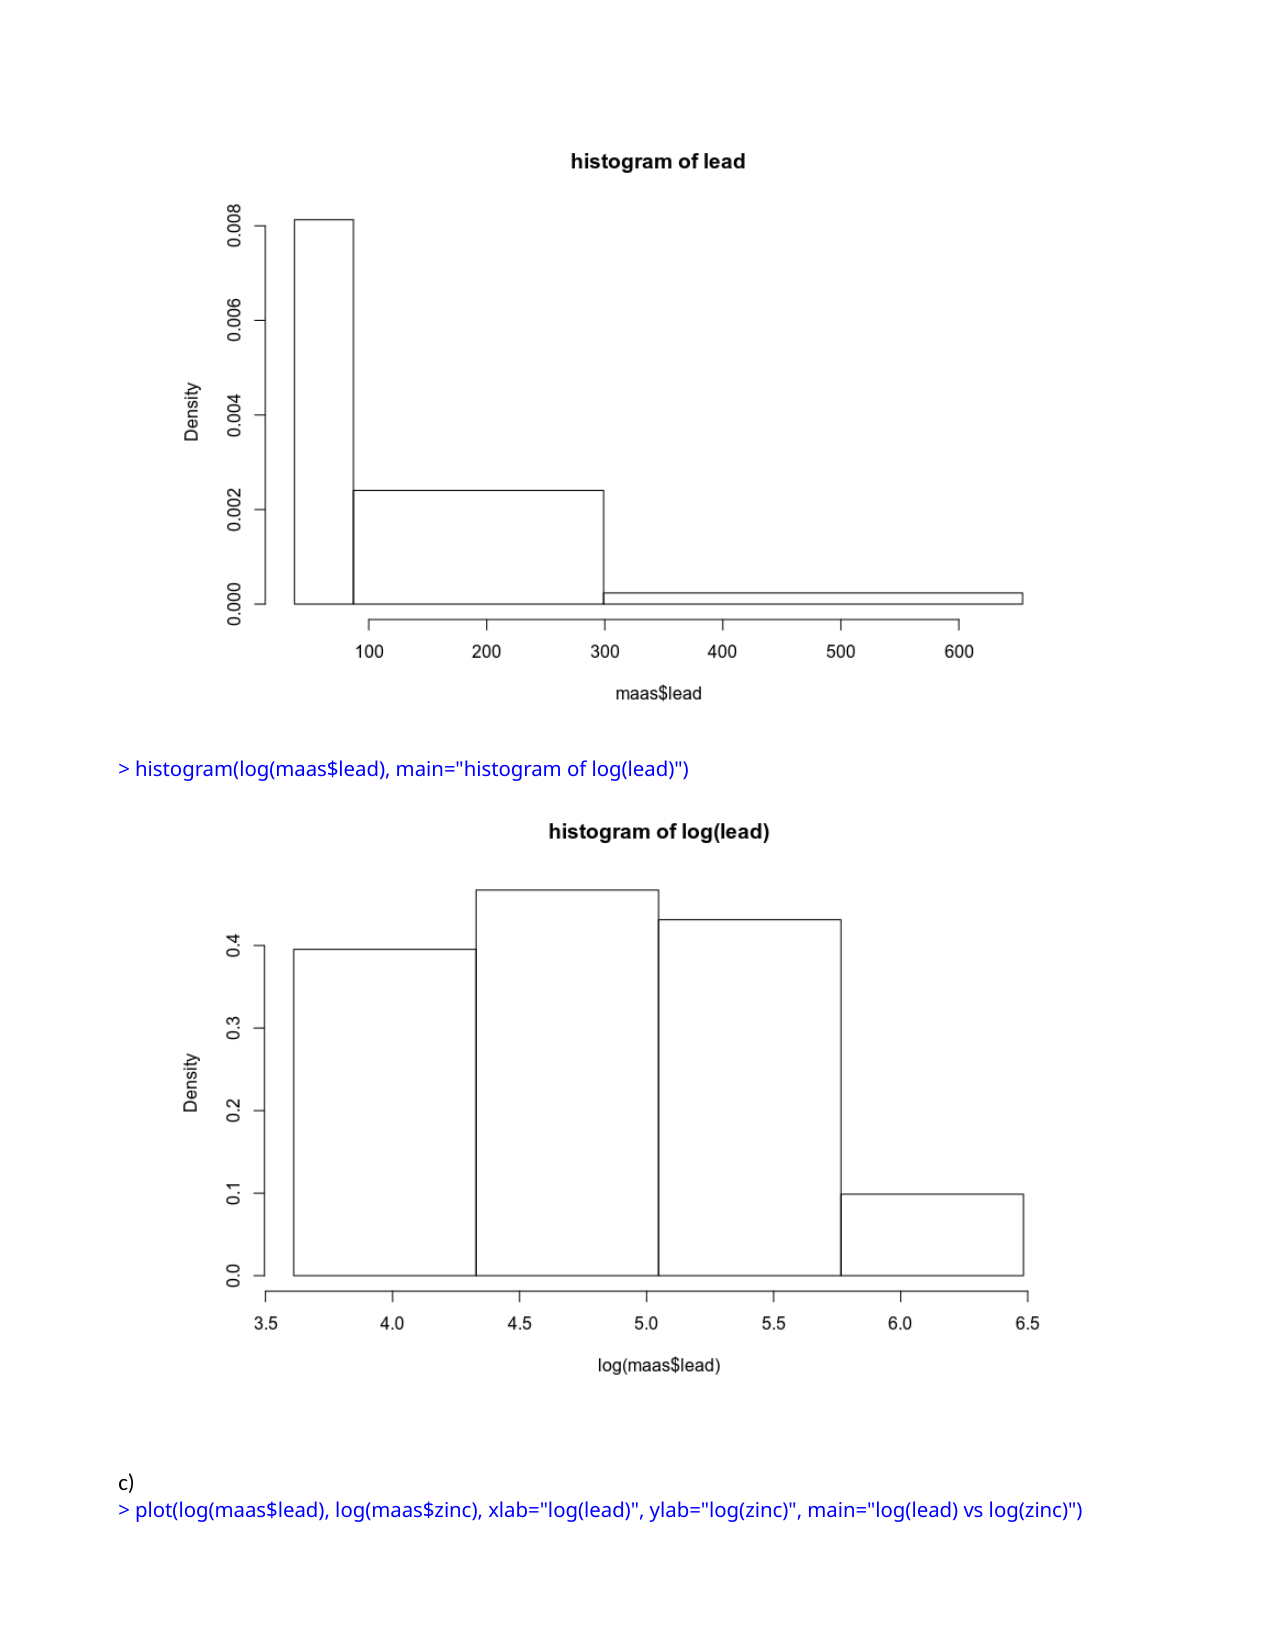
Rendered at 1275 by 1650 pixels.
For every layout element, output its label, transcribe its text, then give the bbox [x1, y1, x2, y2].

text > histogram(log(maas$lead), main="histogram of log(lead)") [118, 754, 1157, 782]
picture [179, 118, 1096, 727]
text > plot(log(maas$lead), log(maas$zinc), xlab="log(lead)", ylab="log(zinc)", main="log(lead) vs log(zinc)") [118, 1496, 1157, 1523]
picture [178, 788, 1097, 1399]
text c) [118, 1468, 1157, 1496]
